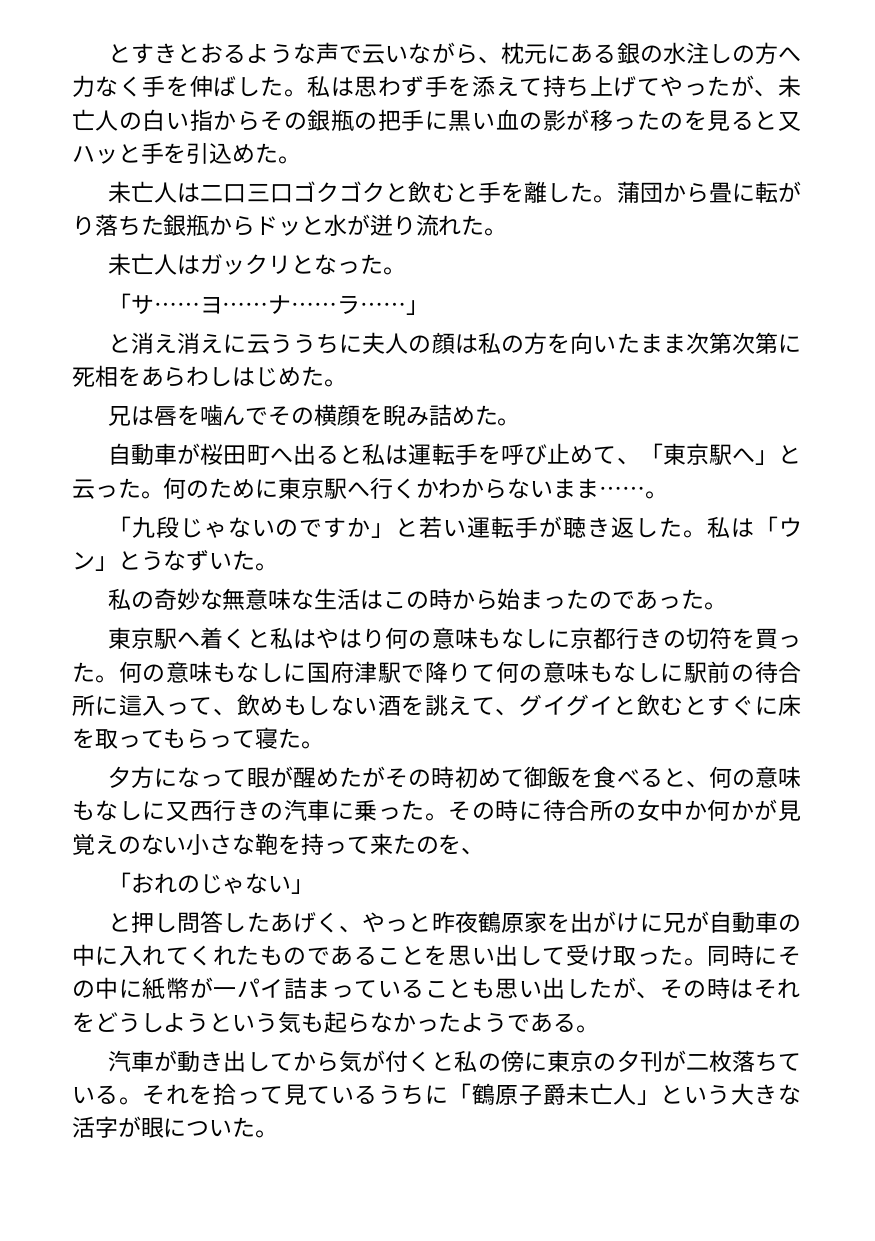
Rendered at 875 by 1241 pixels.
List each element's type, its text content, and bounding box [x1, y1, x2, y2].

text 汽車が動き出してから気が付くと私の傍に東京の夕刊が二枚落ちている。それを拾って見ているうちに「鶴原子爵未亡人」という大きな活字が眼についた。 [72, 1044, 802, 1143]
text 自動車が桜田町へ出ると私は運転手を呼び止めて、「東京駅へ」と云った。何のために東京駅へ行くかわからないまま……。 [72, 437, 802, 504]
text 「おれのじゃない」 [72, 866, 802, 899]
text 未亡人は二口三口ゴクゴクと飲むと手を離した。蒲団から畳に転がり落ちた銀瓶からドッと水が迸り流れた。 [72, 175, 802, 241]
text 私の奇妙な無意味な生活はこの時から始まったのであった。 [72, 582, 802, 615]
text 未亡人はガックリとなった。 [72, 247, 802, 281]
text と消え消えに云ううちに夫人の顔は私の方を向いたまま次第次第に死相をあらわしはじめた。 [72, 326, 802, 392]
text とすきとおるような声で云いながら、枕元にある銀の水注しの方へ力なく手を伸ばした。私は思わず手を添えて持ち上げてやったが、未亡人の白い指からその銀瓶の把手に黒い血の影が移ったのを見ると又ハッと手を引込めた。 [72, 36, 802, 169]
text と押し問答したあげく、やっと昨夜鶴原家を出がけに兄が自動車の中に入れてくれたものであることを思い出して受け取った。同時にその中に紙幣が一パイ詰まっていることも思い出したが、その時はそれをどうしようという気も起らなかったようである。 [72, 905, 802, 1038]
text 夕方になって眼が醒めたがその時初めて御飯を食べると、何の意味もなしに又西行きの汽車に乗った。その時に待合所の女中か何かが見覚えのない小さな鞄を持って来たのを、 [72, 760, 802, 860]
text 「サ……ヨ……ナ……ラ……」 [72, 286, 802, 320]
text 兄は唇を噛んでその横顔を睨み詰めた。 [72, 398, 802, 431]
text 東京駅へ着くと私はやはり何の意味もなしに京都行きの切符を買った。何の意味もなしに国府津駅で降りて何の意味もなしに駅前の待合所に這入って、飲めもしない酒を誂えて、グイグイと飲むとすぐに床を取ってもらって寝た。 [72, 621, 802, 754]
text 「九段じゃないのですか」と若い運転手が聴き返した。私は「ウン」とうなずいた。 [72, 509, 802, 576]
